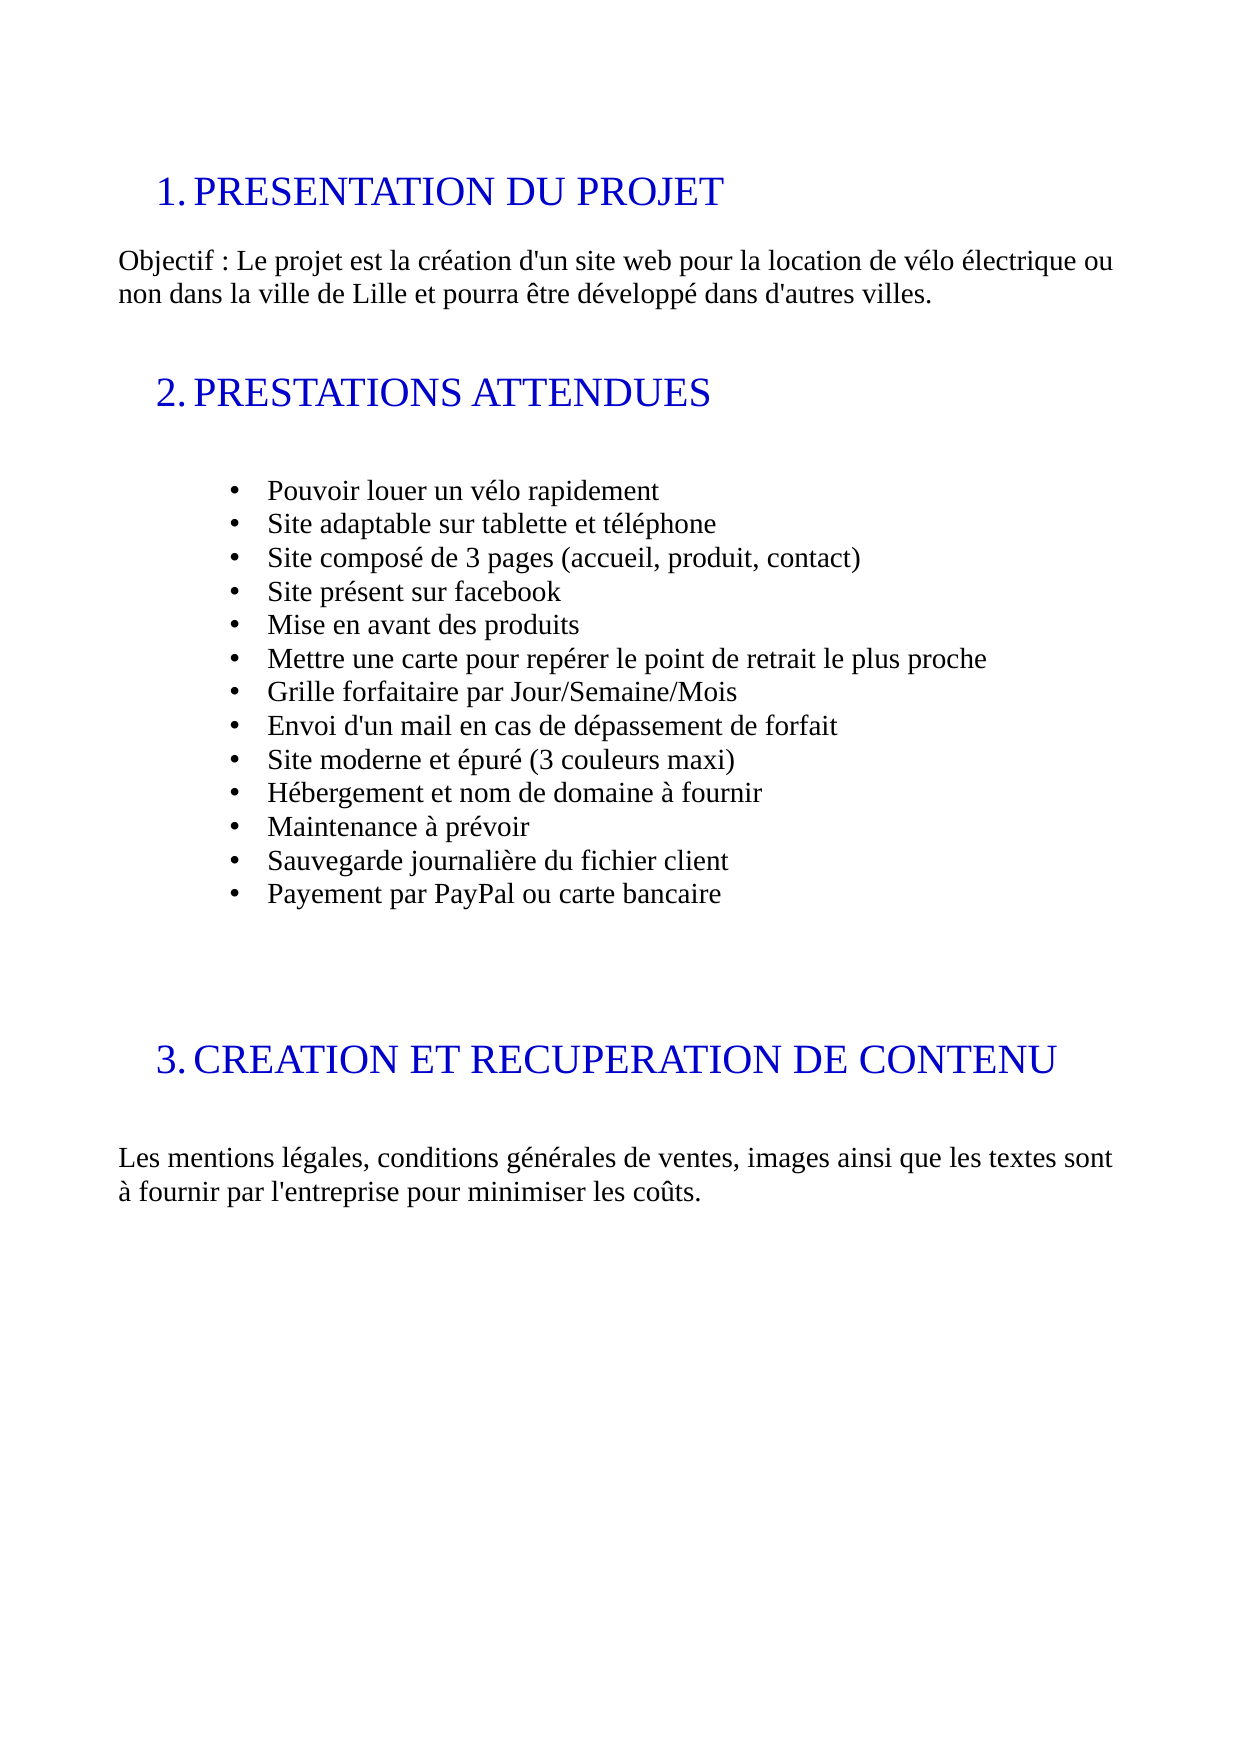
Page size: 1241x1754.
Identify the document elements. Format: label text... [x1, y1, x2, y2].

list Envoi d'un mail en cas de dépassement de forfait [229, 708, 1122, 742]
list Maintenance à prévoir [229, 809, 1122, 843]
list Mettre une carte pour repérer le point de retrait le plus proche [229, 641, 1122, 674]
list Mise en avant des produits [229, 607, 1122, 641]
list Site adaptable sur tablette et téléphone [229, 506, 1122, 540]
list PRESTATIONS ATTENDUES [156, 367, 1122, 415]
list PRESENTATION DU PROJET [156, 166, 1122, 214]
text Objectif : Le projet est la création d'un site web pour la location de vélo électrique ou non dans la ville de Lille et pourra être développé dans d'autres villes. [118, 243, 1122, 310]
list Site moderne et épuré (3 couleurs maxi) [229, 742, 1122, 776]
list Site présent sur facebook [229, 574, 1122, 607]
list Pouvoir louer un vélo rapidement [229, 473, 1122, 506]
list Grille forfaitaire par Jour/Semaine/Mois [229, 674, 1122, 708]
list Hébergement et nom de domaine à fournir [229, 776, 1122, 809]
text Les mentions légales, conditions générales de ventes, images ainsi que les textes sont à fournir par l'entreprise pour minimiser les coûts. [118, 1140, 1122, 1207]
list CREATION ET RECUPERATION DE CONTENU [156, 1035, 1122, 1083]
list Sauvegarde journalière du fichier client [229, 843, 1122, 876]
list Site composé de 3 pages (accueil, produit, contact) [229, 540, 1122, 574]
list Payement par PayPal ou carte bancaire [229, 876, 1122, 910]
